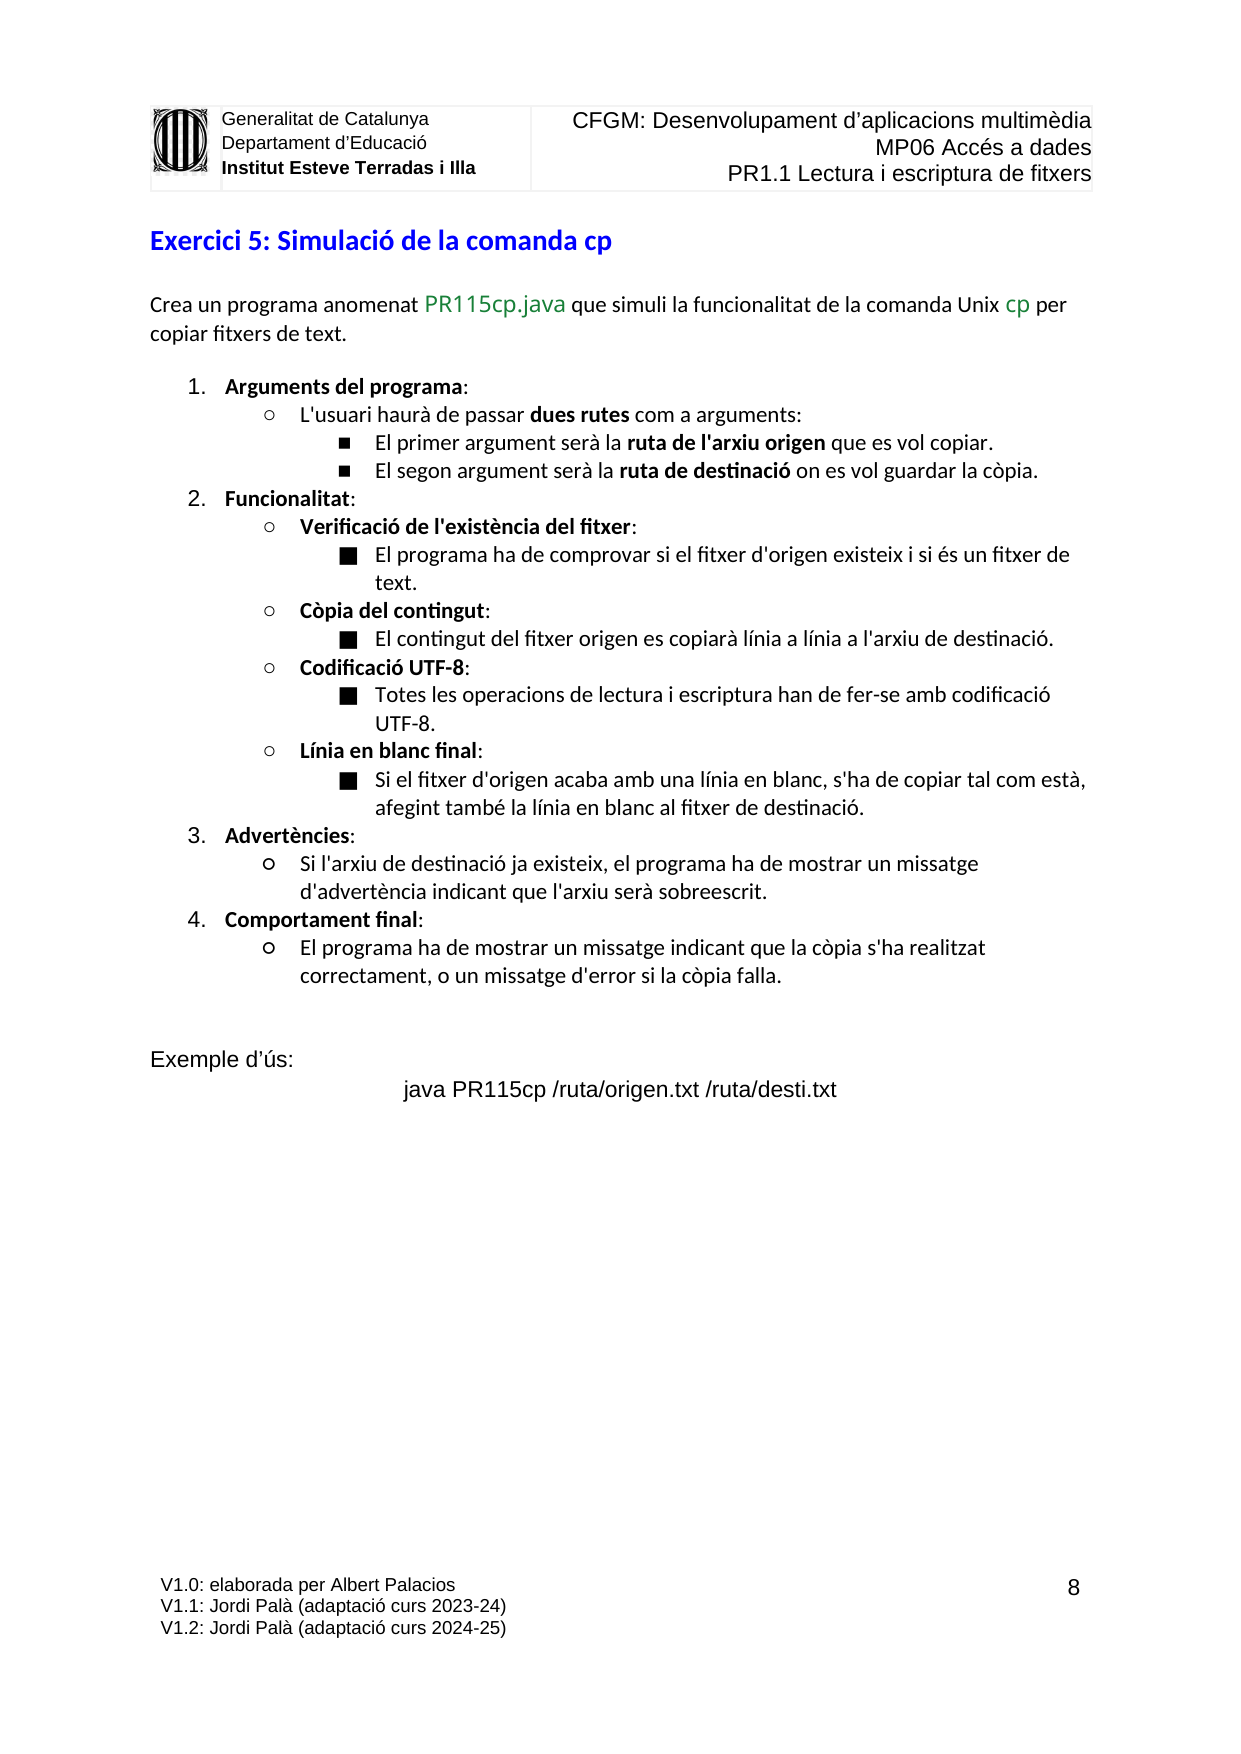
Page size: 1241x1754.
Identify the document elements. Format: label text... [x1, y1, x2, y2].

list L'usuari haurà de passar dues rutes com a arguments: [262, 400, 1090, 428]
list El primer argument serà la ruta de l'arxiu origen que es vol copiar. [337, 428, 1090, 456]
list Totes les operacions de lectura i escriptura han de fer-se amb codificació UTF-8. [337, 681, 1090, 737]
list El programa ha de comprovar si el fitxer d'origen existeix i si és un fitxer de text. [337, 541, 1090, 597]
list Advertències: [187, 821, 1090, 849]
list Funcionalitat: [187, 484, 1090, 512]
list El segon argument serà la ruta de destinació on es vol guardar la còpia. [337, 456, 1090, 484]
list Línia en blanc final: [262, 737, 1090, 765]
text Crea un programa anomenat PR115cp.java que simuli la funcionalitat de la comanda Unix cp per copiar fitxers de text. [150, 288, 1090, 347]
subtitle Exercici 5: Simulació de la comanda cp [150, 222, 1090, 258]
list El contingut del fitxer origen es copiarà línia a línia a l'arxiu de destinació. [337, 624, 1090, 653]
picture [151, 107, 210, 176]
list Si el fitxer d'origen acaba amb una línia en blanc, s'ha de copiar tal com està, afegint també la línia en blanc al fitxer de destinació. [337, 765, 1090, 821]
list El programa ha de mostrar un missatge indicant que la còpia s'ha realitzat correctament, o un missatge d'error si la còpia falla. [262, 933, 1090, 989]
list Verificació de l'existència del fitxer: [262, 512, 1090, 541]
list Arguments del programa: [187, 372, 1090, 400]
list Codificació UTF-8: [262, 653, 1090, 681]
list Si l'arxiu de destinació ja existeix, el programa ha de mostrar un missatge d'advertència indicant que l'arxiu serà sobreescrit. [262, 849, 1090, 905]
list Comportament final: [187, 905, 1090, 933]
list Còpia del contingut: [262, 597, 1090, 624]
text java PR115cp /ruta/origen.txt /ruta/desti.txt [150, 1076, 1090, 1103]
text Exemple d’ús: [150, 1046, 1090, 1072]
